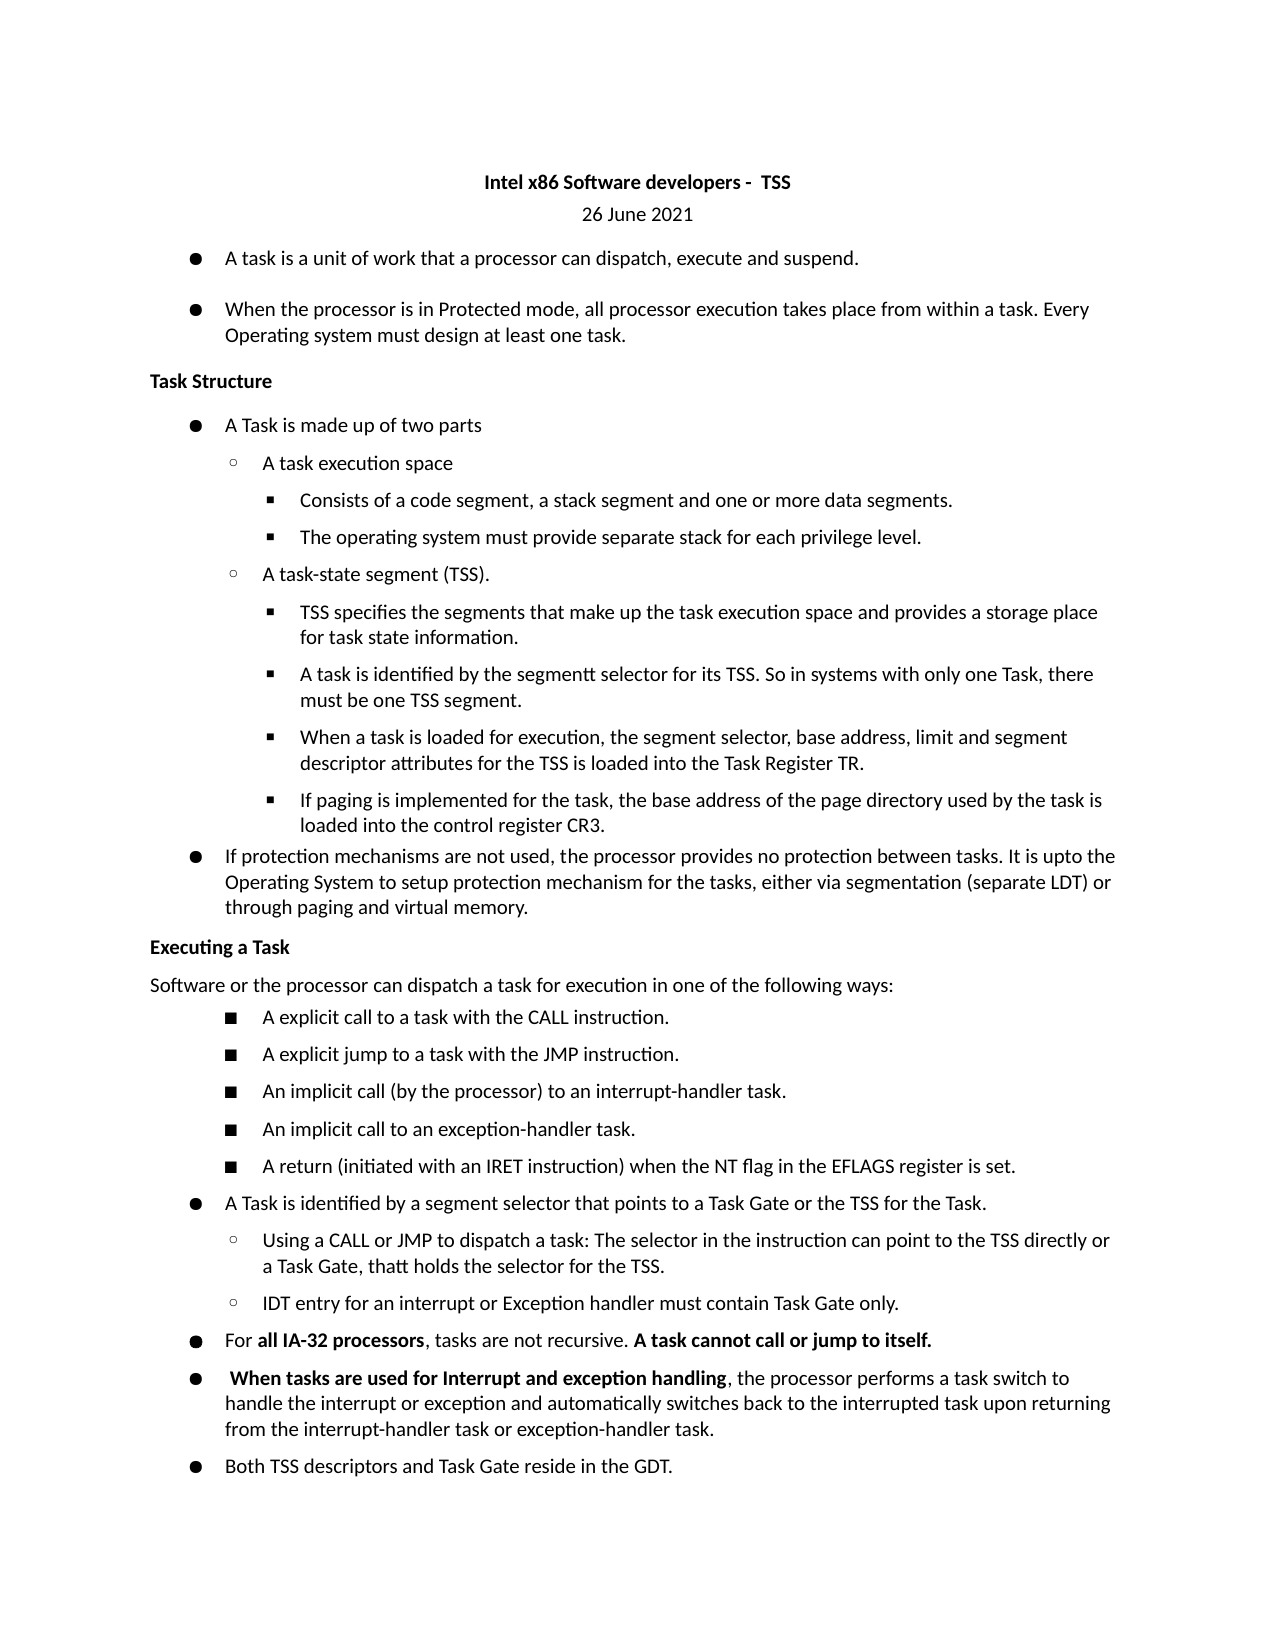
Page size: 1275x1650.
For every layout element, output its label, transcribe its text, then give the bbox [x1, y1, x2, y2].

list A return (initiated with an IRET instruction) when the NT flag in the EFLAGS register is set. [225, 1153, 1125, 1178]
list A Task is identified by a segment selector that points to a Task Gate or the TSS for the Task. [187, 1190, 1125, 1216]
list An implicit call to an exception-handler task. [225, 1116, 1125, 1141]
list If paging is implemented for the task, the base address of the page directory used by the task is loaded into the control register CR3. [262, 787, 1125, 838]
list If protection mechanisms are not used, the processor provides no protection between tasks. It is upto the Operating System to setup protection mechanism for the tasks, either via segmentation (separate LDT) or through paging and virtual memory. [187, 844, 1125, 920]
list Both TSS descriptors and Task Gate reside in the GDT. [187, 1453, 1125, 1478]
text Software or the processor can dispatch a task for execution in one of the following ways: [150, 972, 1125, 998]
list A task is identified by the segmentt selector for its TSS. So in systems with only one Task, there must be one TSS segment. [262, 662, 1125, 712]
list Consists of a code segment, a stack segment and one or more data segments. [262, 487, 1125, 512]
subtitle Task Structure [150, 368, 1125, 394]
list A explicit jump to a task with the JMP instruction. [225, 1041, 1125, 1067]
list When the processor is in Protected mode, all processor execution takes place from within a task. Every Operating system must design at least one task. [187, 297, 1125, 347]
list When tasks are used for Interrupt and exception handling, the processor performs a task switch to handle the interrupt or exception and automatically switches back to the interrupted task upon returning from the interrupt-handler task or exception-handler task. [187, 1365, 1125, 1441]
list A task execution space [225, 450, 1125, 475]
subtitle Executing a Task [150, 934, 1125, 960]
list Using a CALL or JMP to dispatch a task: The selector in the instruction can point to the TSS directly or a Task Gate, thatt holds the selector for the TSS. [225, 1228, 1125, 1278]
list When a task is loaded for execution, the segment selector, base address, limit and segment descriptor attributes for the TSS is loaded into the Task Register TR. [262, 724, 1125, 775]
list For all IA-32 processors, tasks are not recursive. A task cannot call or jump to itself. [187, 1328, 1125, 1353]
list A task-state segment (TSS). [225, 562, 1125, 587]
list A task is a unit of work that a processor can dispatch, execute and suspend. [187, 246, 1125, 271]
list A explicit call to a task with the CALL instruction. [225, 1004, 1125, 1029]
text 26 June 2021 [150, 201, 1125, 226]
subtitle Intel x86 Software developers - TSS [150, 169, 1125, 194]
list A Task is made up of two parts [187, 412, 1125, 438]
list The operating system must provide separate stack for each privilege level. [262, 524, 1125, 550]
list An implicit call (by the processor) to an interrupt-handler task. [225, 1078, 1125, 1104]
list IDT entry for an interrupt or Exception handler must contain Task Gate only. [225, 1290, 1125, 1316]
list TSS specifies the segments that make up the task execution space and provides a storage place for task state information. [262, 599, 1125, 650]
